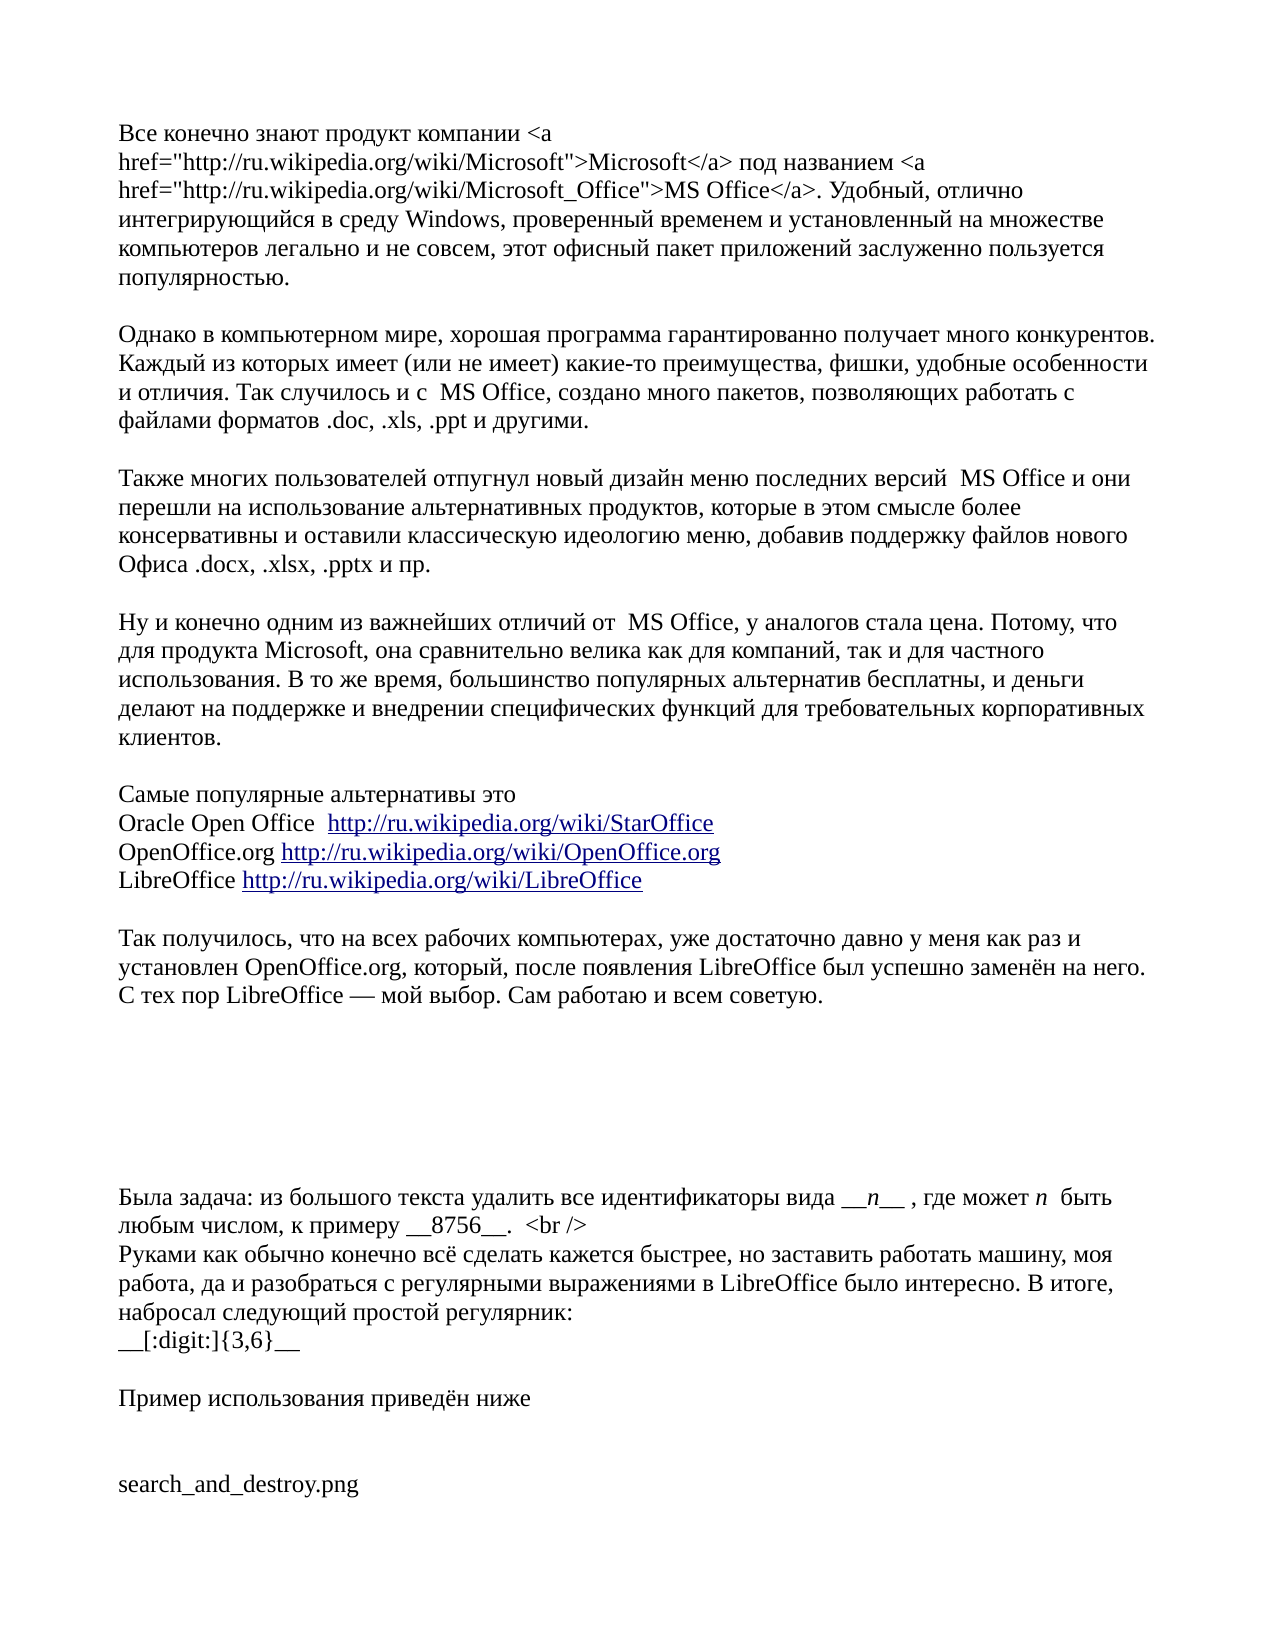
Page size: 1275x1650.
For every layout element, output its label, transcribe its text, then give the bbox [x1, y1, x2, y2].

text Так получилось, что на всех рабочих компьютерах, уже достаточно давно у меня как раз и установлен OpenOffice.org, который, после появления LibreOffice был успешно заменён на него. С тех пор LibreOffice — мой выбор. Сам работаю и всем советую. [118, 923, 1157, 1009]
text LibreOffice http://ru.wikipedia.org/wiki/LibreOffice [118, 866, 1157, 894]
text Однако в компьютерном мире, хорошая программа гарантированно получает много конкурентов. Каждый из которых имеет (или не имеет) какие-то преимущества, фишки, удобные особенности и отличия. Так случилось и с MS Office, создано много пакетов, позволяющих работать с файлами форматов .doc, .xls, .ppt и другими. [118, 319, 1157, 434]
text Ну и конечно одним из важнейших отличий от MS Office, у аналогов стала цена. Потому, что для продукта Microsoft, она сравнительно велика как для компаний, так и для частного использования. В то же время, большинство популярных альтернатив бесплатны, и деньги делают на поддержке и внедрении специфических функций для требовательных корпоративных клиентов. [118, 607, 1157, 751]
text Все конечно знают продукт компании <a href="http://ru.wikipedia.org/wiki/Microsoft">Microsoft</a> под названием <a href="http://ru.wikipedia.org/wiki/Microsoft_Office">MS Office</a>. Удобный, отлично интегрирующийся в среду Windows, проверенный временем и установленный на множестве компьютеров легально и не совсем, этот офисный пакет приложений заслуженно пользуется популярностью. [118, 118, 1157, 291]
text Самые популярные альтернативы это [118, 779, 1157, 808]
text __[:digit:]{3,6}__ [118, 1326, 1157, 1354]
text Была задача: из большого текста удалить все идентификаторы вида __n__ , где может n быть любым числом, к примеру __8756__. <br /> [118, 1182, 1157, 1239]
text Oracle Open Office http://ru.wikipedia.org/wiki/StarOffice [118, 808, 1157, 837]
text Руками как обычно конечно всё сделать кажется быстрее, но заставить работать машину, моя работа, да и разобраться с регулярными выражениями в LibreOffice было интересно. В итоге, набросал следующий простой регулярник: [118, 1239, 1157, 1326]
text Также многих пользователей отпугнул новый дизайн меню последних версий MS Office и они перешли на использование альтернативных продуктов, которые в этом смысле более консервативны и оставили классическую идеологию меню, добавив поддержку файлов нового Офиса .docx, .xlsx, .pptx и пр. [118, 463, 1157, 578]
text search_and_destroy.png [118, 1469, 1157, 1498]
text OpenOffice.org http://ru.wikipedia.org/wiki/OpenOffice.org [118, 837, 1157, 866]
text Пример использования приведён ниже [118, 1383, 1157, 1412]
